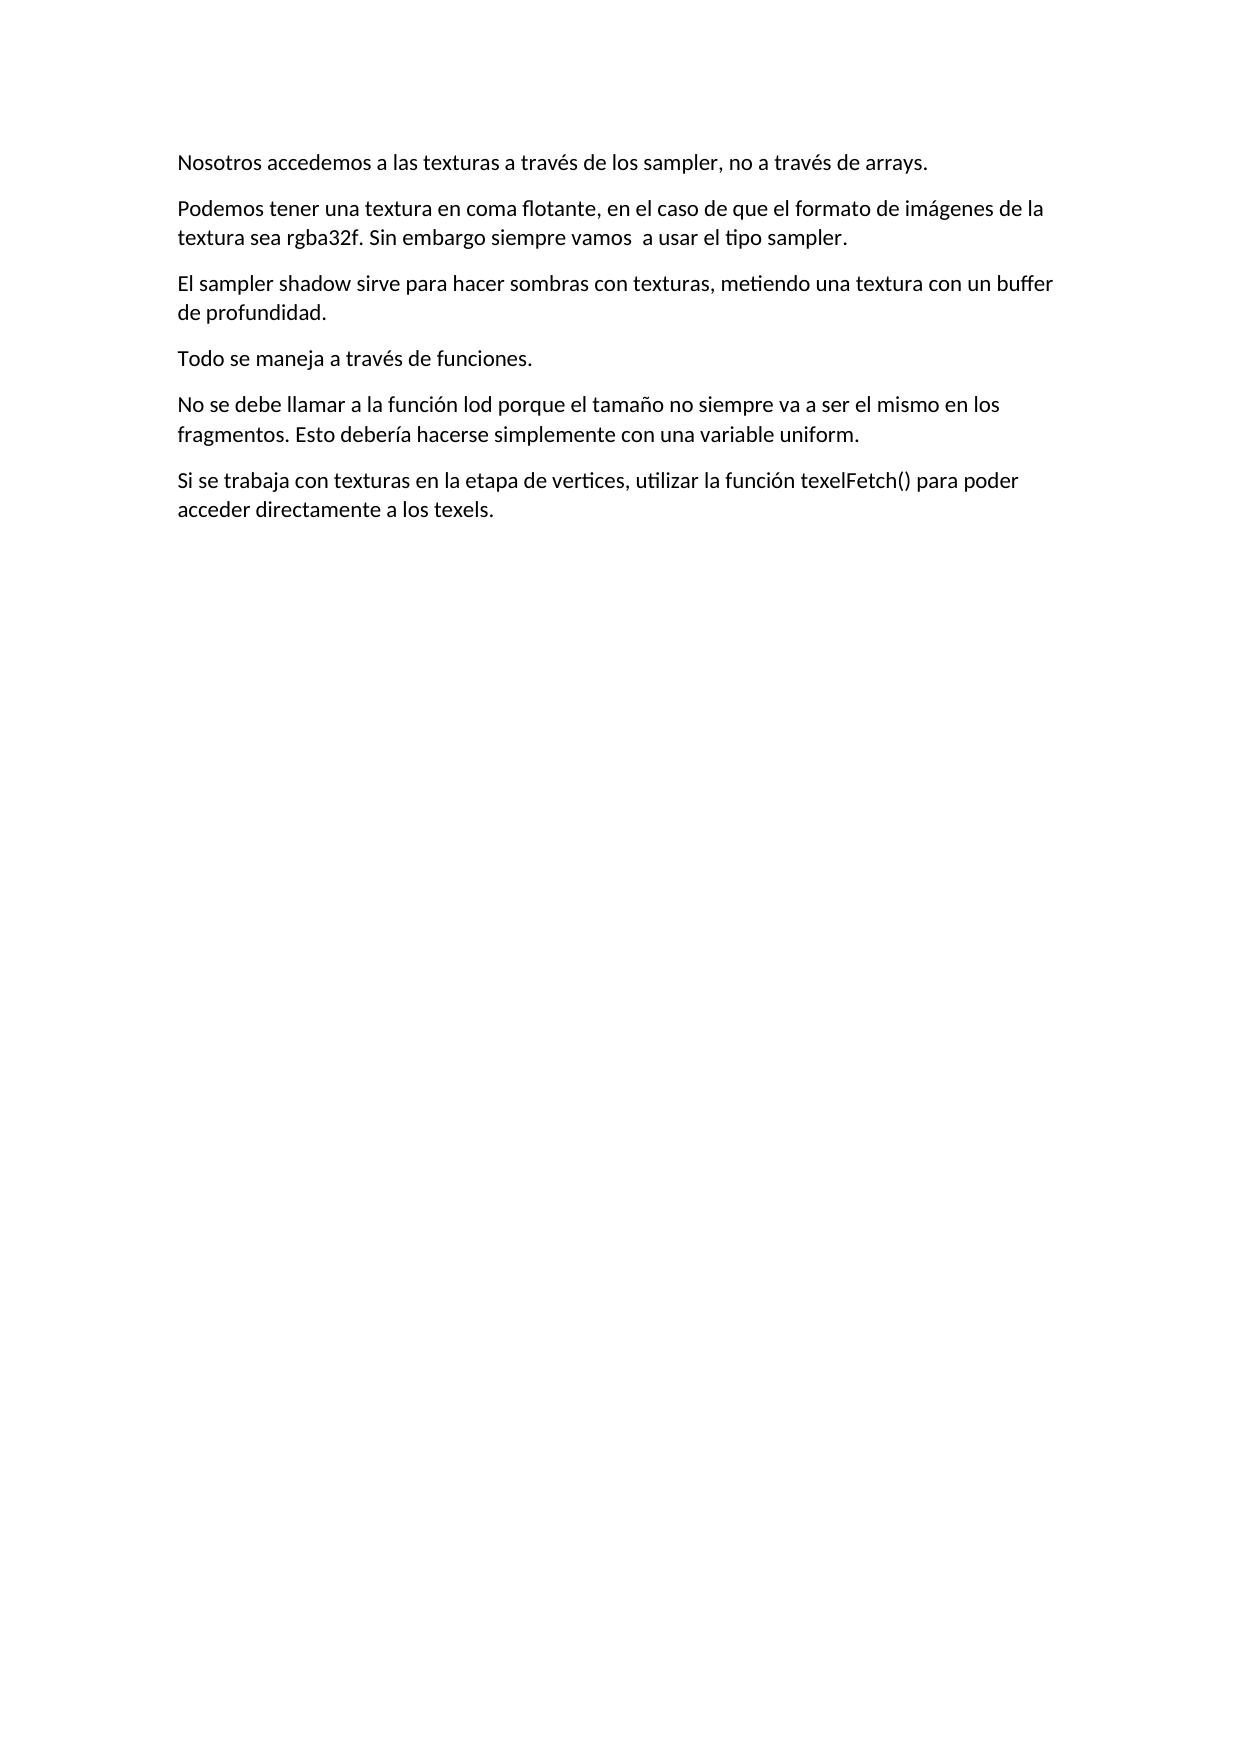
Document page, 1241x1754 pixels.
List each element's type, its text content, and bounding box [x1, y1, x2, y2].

text El sampler shadow sirve para hacer sombras con texturas, metiendo una textura con un buffer de profundidad. [177, 269, 1063, 326]
text Todo se maneja a través de funciones. [177, 344, 1063, 372]
text No se debe llamar a la función lod porque el tamaño no siempre va a ser el mismo en los fragmentos. Esto debería hacerse simplemente con una variable uniform. [177, 391, 1063, 448]
text Si se trabaja con texturas en la etapa de vertices, utilizar la función texelFetch() para poder acceder directamente a los texels. [177, 466, 1063, 523]
text Nosotros accedemos a las texturas a través de los sampler, no a través de arrays. [177, 148, 1063, 176]
text Podemos tener una textura en coma flotante, en el caso de que el formato de imágenes de la textura sea rgba32f. Sin embargo siempre vamos a usar el tipo sampler. [177, 194, 1063, 251]
